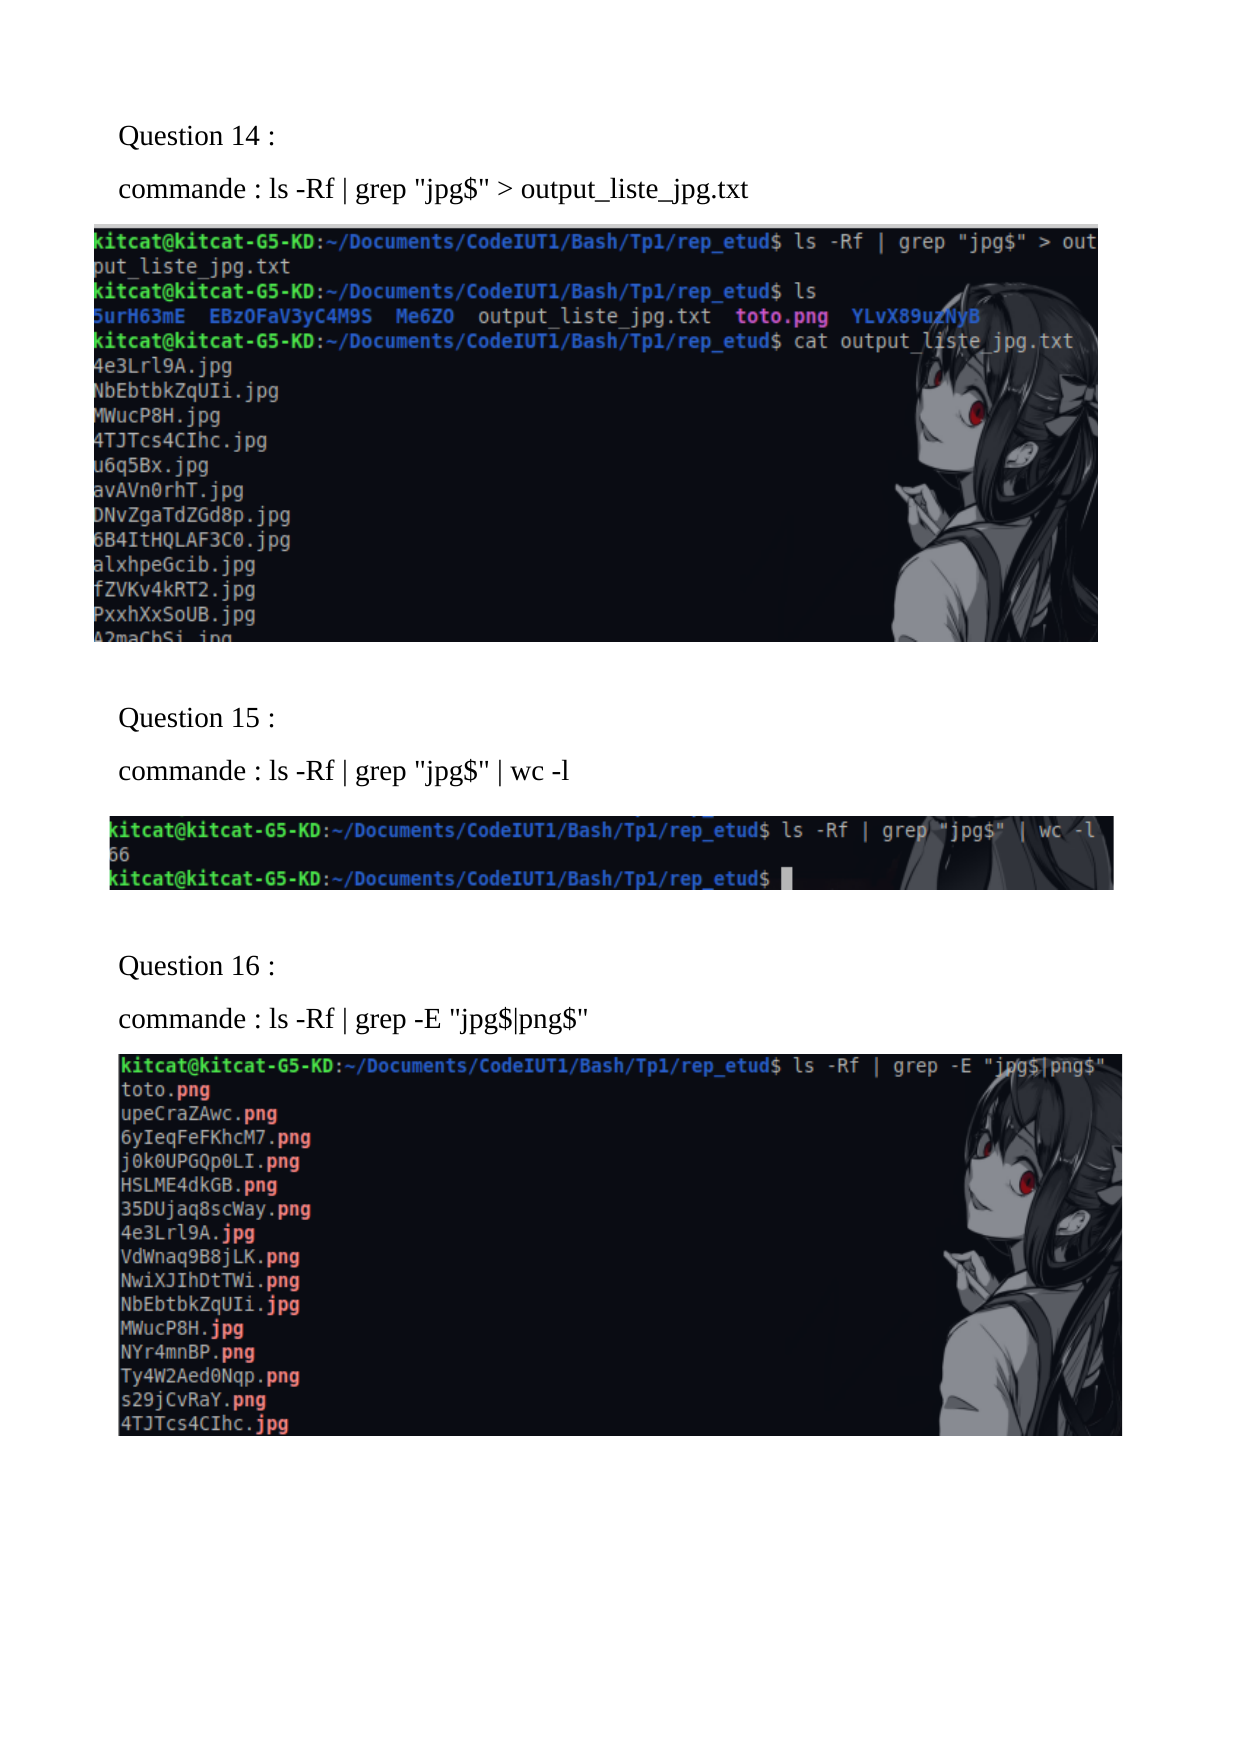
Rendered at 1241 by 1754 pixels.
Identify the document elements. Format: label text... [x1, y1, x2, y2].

text Question 15 : [118, 700, 1122, 733]
text Question 14 : [118, 118, 1122, 152]
picture [109, 816, 1114, 890]
picture [94, 224, 1098, 642]
text commande : ls -Rf | grep "jpg$" | wc -l [118, 753, 1122, 787]
text commande : ls -Rf | grep "jpg$" > output_liste_jpg.txt [118, 171, 1122, 205]
picture [118, 1054, 1123, 1436]
text Question 16 : [118, 948, 1122, 981]
text commande : ls -Rf | grep -E "jpg$|png$" [118, 1001, 1122, 1034]
